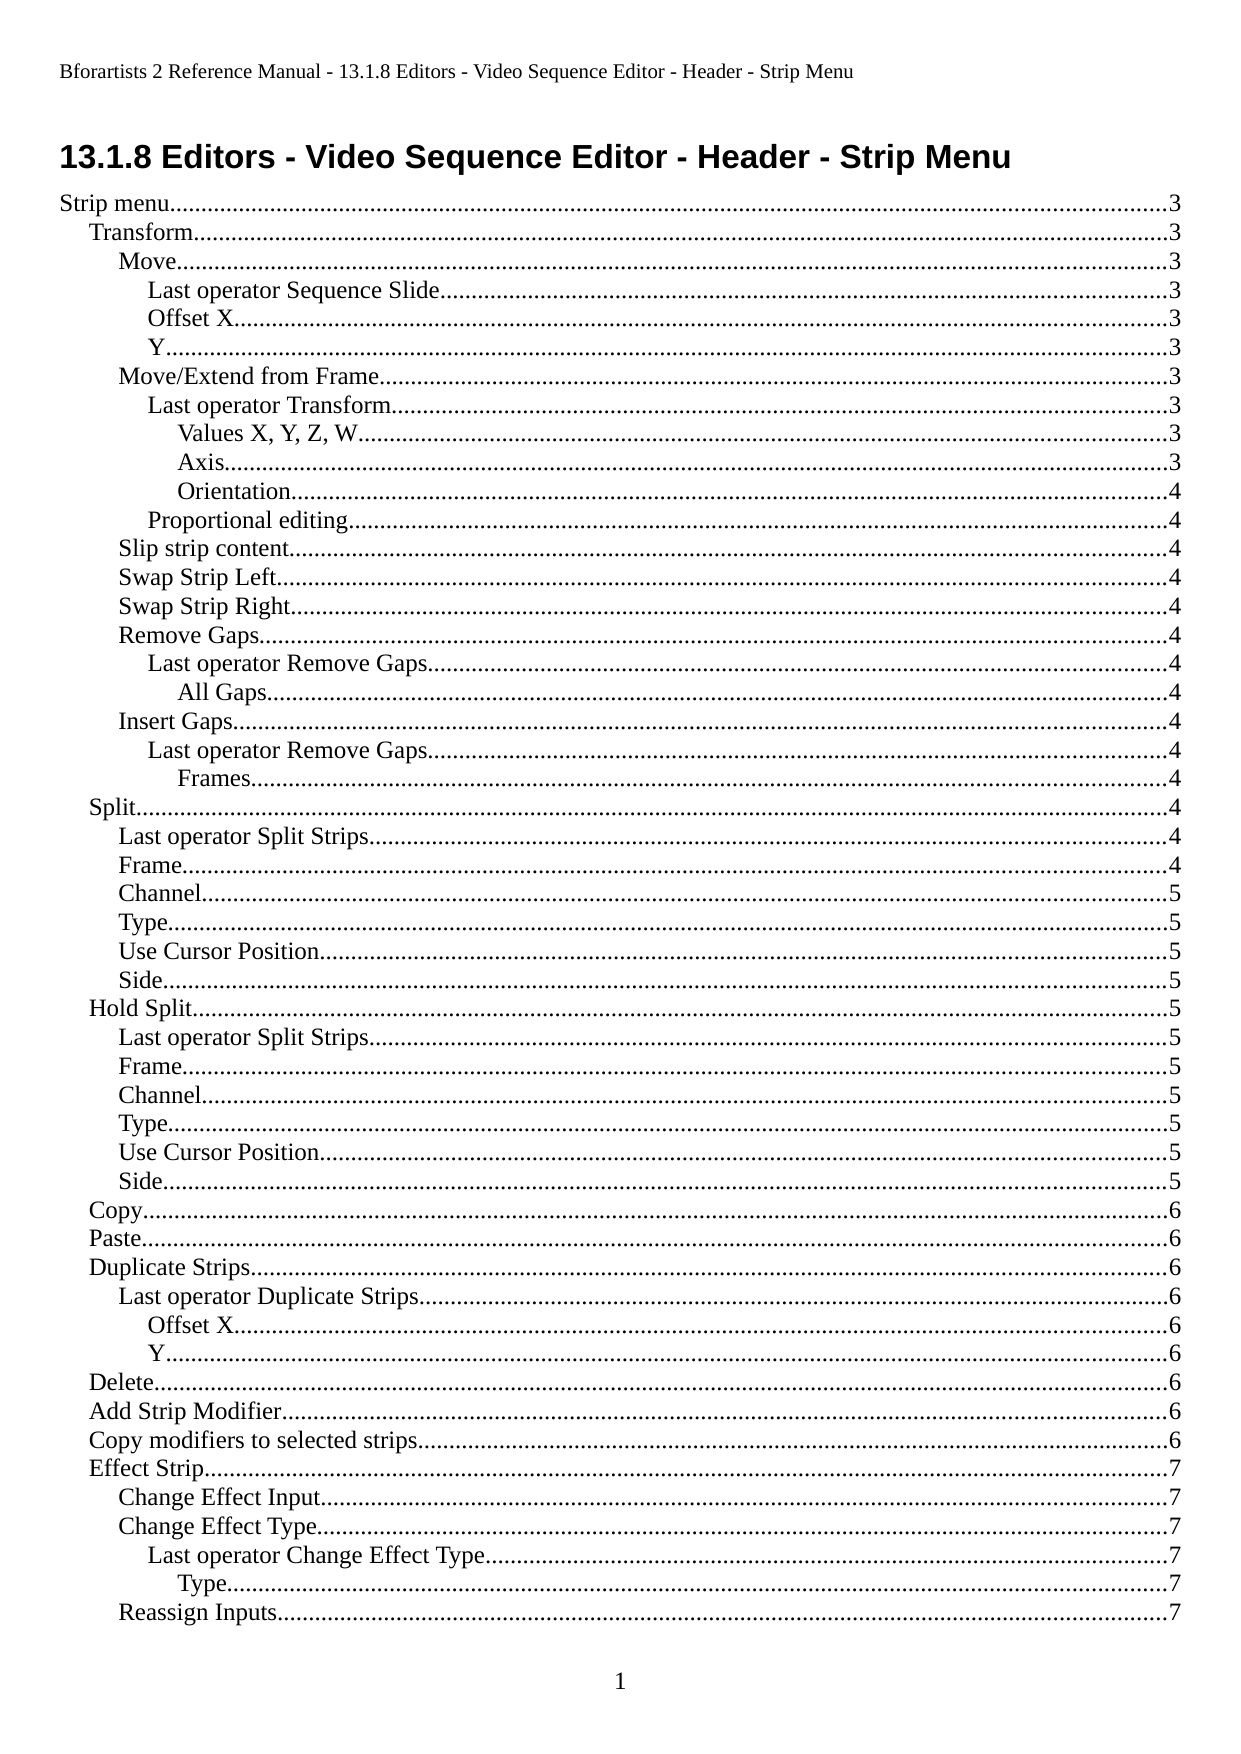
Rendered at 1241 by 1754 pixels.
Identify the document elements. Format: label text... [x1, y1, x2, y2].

text Move 3 [118, 246, 1181, 275]
text Last operator Remove Gaps 4 [147, 648, 1181, 677]
text Frame 5 [118, 1051, 1181, 1080]
text Effect Strip 7 [88, 1453, 1181, 1482]
text Frames 4 [177, 763, 1181, 792]
text Channel 5 [118, 878, 1181, 907]
text Swap Strip Left 4 [118, 562, 1181, 591]
text Axis 3 [177, 447, 1181, 476]
text Y 6 [147, 1338, 1181, 1367]
subtitle 13.1.8 Editors - Video Sequence Editor - Header - Strip Menu [59, 138, 1181, 176]
text Last operator Change Effect Type 7 [147, 1540, 1181, 1568]
text Values X, Y, Z, W 3 [177, 418, 1181, 447]
text Last operator Sequence Slide 3 [147, 275, 1181, 303]
text Split 4 [88, 792, 1181, 821]
text Reassign Inputs 7 [118, 1597, 1181, 1626]
text Change Effect Type 7 [118, 1511, 1181, 1540]
text Copy 6 [88, 1195, 1181, 1223]
text Type 7 [177, 1568, 1181, 1597]
text Offset X 6 [147, 1310, 1181, 1338]
text Orientation 4 [177, 476, 1181, 505]
text Use Cursor Position 5 [118, 936, 1181, 965]
text Remove Gaps 4 [118, 620, 1181, 648]
text Side 5 [118, 965, 1181, 993]
text Delete 6 [88, 1367, 1181, 1396]
text Channel 5 [118, 1080, 1181, 1108]
text Frame 4 [118, 850, 1181, 878]
text Add Strip Modifier 6 [88, 1396, 1181, 1425]
text Last operator Remove Gaps 4 [147, 735, 1181, 763]
text Strip menu 3 [59, 188, 1181, 217]
text Use Cursor Position 5 [118, 1137, 1181, 1166]
text Y 3 [147, 332, 1181, 361]
text Last operator Transform 3 [147, 390, 1181, 418]
text Duplicate Strips 6 [88, 1252, 1181, 1281]
text Transform 3 [88, 217, 1181, 246]
text Last operator Split Strips 5 [118, 1022, 1181, 1051]
text Proportional editing 4 [147, 505, 1181, 533]
text Last operator Duplicate Strips 6 [118, 1281, 1181, 1310]
text Swap Strip Right 4 [118, 591, 1181, 620]
text Type 5 [118, 1108, 1181, 1137]
text Copy modifiers to selected strips 6 [88, 1425, 1181, 1453]
text Move/Extend from Frame 3 [118, 361, 1181, 390]
text Offset X 3 [147, 303, 1181, 332]
text Hold Split 5 [88, 993, 1181, 1022]
text Insert Gaps 4 [118, 706, 1181, 735]
text Side 5 [118, 1166, 1181, 1195]
text All Gaps 4 [177, 677, 1181, 706]
text Type 5 [118, 907, 1181, 936]
text Change Effect Input 7 [118, 1482, 1181, 1511]
text Paste 6 [88, 1223, 1181, 1252]
text Slip strip content 4 [118, 533, 1181, 562]
text Last operator Split Strips 4 [118, 821, 1181, 850]
